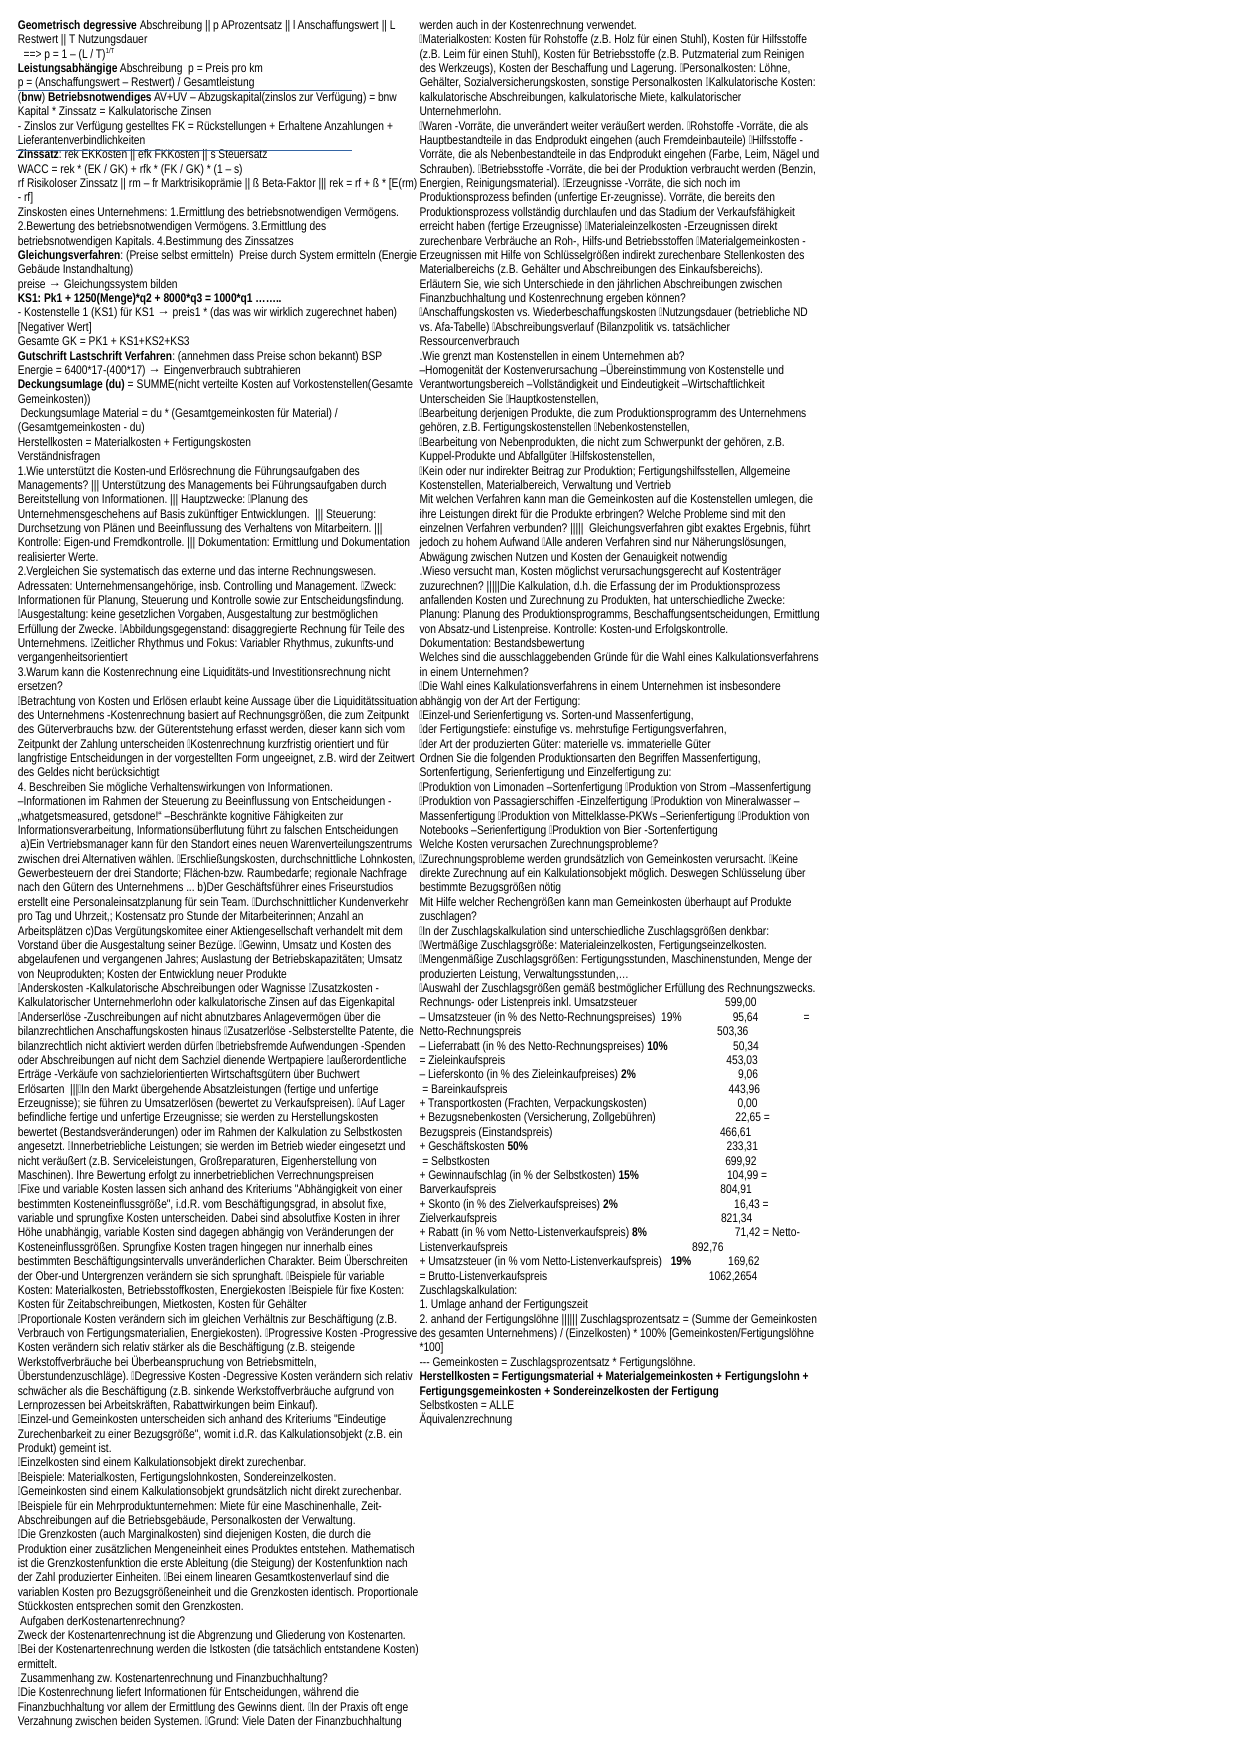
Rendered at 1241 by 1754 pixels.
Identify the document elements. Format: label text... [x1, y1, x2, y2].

text 2. anhand der Fertigungslöhne |||||| Zuschlagsprozentsatz = (Summe der Gemeinkosten des gesamten Unternehmens) / (Einzelkosten) * 100% [Gemeinkosten/Fertigungslöhne *100] [419, 1311, 821, 1354]
text werden auch in der Kostenrechnung verwendet. [419, 18, 821, 32]
text Äquivalenzrechnung [419, 1412, 821, 1426]
text Anschaffungskosten vs. Wiederbeschaffungskosten Nutzungsdauer (betriebliche ND vs. Afa-Tabelle) Abschreibungsverlauf (Bilanzpolitik vs. tatsächlicher Ressourcenverbrauch [419, 305, 821, 348]
text KS1: Pk1 + 1250(Menge)*q2 + 8000*q3 = 1000*q1 …….. [18, 291, 419, 305]
text Mit Hilfe welcher Rechengrößen kann man Gemeinkosten überhaupt auf Produkte zuschlagen? [419, 894, 821, 923]
text Materialkosten: Kosten für Rohstoffe (z.B. Holz für einen Stuhl), Kosten für Hilfsstoffe (z.B. Leim für einen Stuhl), Kosten für Betriebsstoffe (z.B. Putzmaterial zum Reinigen des Werkzeugs), Kosten der Beschaffung und Lagerung. Personalkosten: Löhne, Gehälter, Sozialversicherungskosten, sonstige Personalkosten Kalkulatorische Kosten: kalkulatorische Abschreibungen, kalkulatorische Miete, kalkulatorischer Unternehmerlohn. [419, 32, 821, 118]
text Herstellkosten = Materialkosten + Fertigungskosten [18, 434, 419, 449]
text Fixe und variable Kosten lassen sich anhand des Kriteriums "Abhängigkeit von einer bestimmten Kosteneinflussgröße", i.d.R. vom Beschäftigungsgrad, in absolut fixe, variable und sprungfixe Kosten unterscheiden. Dabei sind absolutfixe Kosten in ihrer Höhe unabhängig, variable Kosten sind dagegen abhängig von Veränderungen der Kosteneinflussgrößen. Sprungfixe Kosten tragen hingegen nur innerhalb eines bestimmten Beschäftigungsintervalls unveränderlichen Charakter. Beim Überschreiten der Ober-und Untergrenzen verändern sie sich sprunghaft. Beispiele für variable Kosten: Materialkosten, Betriebsstoffkosten, Energiekosten Beispiele für fixe Kosten: Kosten für Zeitabschreibungen, Mietkosten, Kosten für Gehälter [18, 1182, 419, 1311]
text Deckungsumlage (du) = SUMME(nicht verteilte Kosten auf Vorkostenstellen(Gesamte Gemeinkosten)) [18, 377, 419, 406]
text ==> p = 1 – (L / T)1/T [18, 46, 419, 61]
text Einzelkosten sind einem Kalkulationsobjekt direkt zurechenbar. [18, 1455, 419, 1469]
text Wertmäßige Zuschlagsgröße: Materialeinzelkosten, Fertigungseinzelkosten. [419, 938, 821, 952]
text In der Zuschlagskalkulation sind unterschiedliche Zuschlagsgrößen denkbar: [419, 923, 821, 938]
text 1.Wie unterstützt die Kosten-und Erlösrechnung die Führungsaufgaben des Managements? ||| Unterstützung des Managements bei Führungsaufgaben durch Bereitstellung von Informationen. ||| Hauptzwecke: Planung des Unternehmensgeschehens auf Basis zukünftiger Entwicklungen. ||| Steuerung: Durchsetzung von Plänen und Beeinflussung des Verhaltens von Mitarbeitern. |||Kontrolle: Eigen-und Fremdkontrolle. ||| Dokumentation: Ermittlung und Dokumentation realisierter Werte. [18, 463, 419, 564]
text Gesamte GK = PK1 + KS1+KS2+KS3 [18, 334, 419, 348]
text Bearbeitung derjenigen Produkte, die zum Produktionsprogramm des Unternehmens gehören, z.B. Fertigungskostenstellen Nebenkostenstellen, [419, 406, 821, 434]
text + Geschäftskosten 50% 233,31 [419, 1139, 821, 1153]
text Zusammenhang zw. Kostenartenrechnung und Finanzbuchhaltung? [18, 1671, 419, 1685]
text Gleichungsverfahren: (Preise selbst ermitteln) Preise durch System ermitteln (Energie Gebäude Instandhaltung) [18, 248, 419, 276]
text Mengenmäßige Zuschlagsgrößen: Fertigungsstunden, Maschinenstunden, Menge der produzierten Leistung, Verwaltungsstunden,… [419, 952, 821, 981]
text –Homogenität der Kostenverursachung –Übereinstimmung von Kostenstelle und Verantwortungsbereich –Vollständigkeit und Eindeutigkeit –Wirtschaftlichkeit [419, 363, 821, 391]
text Anderskosten -Kalkulatorische Abschreibungen oder Wagnisse Zusatzkosten -Kalkulatorischer Unternehmerlohn oder kalkulatorische Zinsen auf das Eigenkapital Anderserlöse -Zuschreibungen auf nicht abnutzbares Anlagevermögen über die bilanzrechtlichen Anschaffungskosten hinaus Zusatzerlöse -Selbsterstellte Patente, die bilanzrechtlich nicht aktiviert werden dürfen betriebsfremde Aufwendungen -Spenden oder Abschreibungen auf nicht dem Sachziel dienende Wertpapiere außerordentliche Erträge -Verkäufe von sachzielorientierten Wirtschaftsgütern über Buchwert [18, 981, 419, 1081]
text Einzel-und Gemeinkosten unterscheiden sich anhand des Kriteriums "Eindeutige Zurechenbarkeit zu einer Bezugsgröße", womit i.d.R. das Kalkulationsobjekt (z.B. ein Produkt) gemeint ist. [18, 1412, 419, 1455]
text Adressaten: Unternehmensangehörige, insb. Controlling und Management. Zweck: Informationen für Planung, Steuerung und Kontrolle sowie zur Entscheidungsfindung. Ausgestaltung: keine gesetzlichen Vorgaben, Ausgestaltung zur bestmöglichen Erfüllung der Zwecke. Abbildungsgegenstand: disaggregierte Rechnung für Teile des Unternehmens. Zeitlicher Rhythmus und Fokus: Variabler Rhythmus, zukunfts-und vergangenheitsorientiert [18, 578, 419, 664]
text Welche Kosten verursachen Zurechnungsprobleme? [419, 837, 821, 851]
text - Zinslos zur Verfügung gestelltes FK = Rückstellungen + Erhaltene Anzahlungen + Lieferantenverbindlichkeiten [18, 118, 419, 147]
text .Wie grenzt man Kostenstellen in einem Unternehmen ab? [419, 348, 821, 363]
text Verständnisfragen [18, 449, 419, 463]
text Proportionale Kosten verändern sich im gleichen Verhältnis zur Beschäftigung (z.B. Verbrauch von Fertigungsmaterialien, Energiekosten). Progressive Kosten -Progressive Kosten verändern sich relativ stärker als die Beschäftigung (z.B. steigende Werkstoffverbräuche bei Überbeanspruchung von Betriebsmitteln, Überstundenzuschläge). Degressive Kosten -Degressive Kosten verändern sich relativ schwächer als die Beschäftigung (z.B. sinkende Werkstoffverbräuche aufgrund von Lernprozessen bei Arbeitskräften, Rabattwirkungen beim Einkauf). [18, 1311, 419, 1412]
text Die Kostenrechnung liefert Informationen für Entscheidungen, während die Finanzbuchhaltung vor allem der Ermittlung des Gewinns dient. In der Praxis oft enge Verzahnung zwischen beiden Systemen. Grund: Viele Daten der Finanzbuchhaltung [18, 1685, 419, 1728]
text Die Wahl eines Kalkulationsverfahrens in einem Unternehmen ist insbesondere abhängig von der Art der Fertigung: [419, 679, 821, 708]
text + Umsatzsteuer (in % vom Netto-Listenverkaufspreis) 19% 169,62 [419, 1254, 821, 1268]
text = Bareinkaufspreis 443,96 [419, 1081, 821, 1096]
text --- Gemeinkosten = Zuschlagsprozentsatz * Fertigungslöhne. [419, 1354, 821, 1369]
text – Lieferrabatt (in % des Netto-Rechnungspreises) 10% 50,34 [419, 1038, 821, 1053]
text = Selbstkosten 699,92 [419, 1153, 821, 1168]
text Dokumentation: Bestandsbewertung [419, 636, 821, 650]
text a)Ein Vertriebsmanager kann für den Standort eines neuen Warenverteilungszentrums zwischen drei Alternativen wählen. Erschließungskosten, durchschnittliche Lohnkosten, Gewerbesteuern der drei Standorte; Flächen-bzw. Raumbedarfe; regionale Nachfrage nach den Gütern des Unternehmens ... b)Der Geschäftsführer eines Friseurstudios erstellt eine Personaleinsatzplanung für sein Team. Durchschnittlicher Kundenverkehr pro Tag und Uhrzeit,; Kostensatz pro Stunde der Mitarbeiterinnen; Anzahl an Arbeitsplätzen c)Das Vergütungskomitee einer Aktiengesellschaft verhandelt mit dem Vorstand über die Ausgestaltung seiner Bezüge. Gewinn, Umsatz und Kosten des abgelaufenen und vergangenen Jahres; Auslastung der Betriebskapazitäten; Umsatz von Neuprodukten; Kosten der Entwicklung neuer Produkte [18, 837, 419, 981]
text WACC = rek * (EK / GK) + rfk * (FK / GK) * (1 – s) [18, 161, 419, 176]
text – Lieferskonto (in % des Zieleinkaufpreises) 2% 9,06 [419, 1067, 821, 1081]
text 1. Umlage anhand der Fertigungszeit [419, 1297, 821, 1311]
text Waren -Vorräte, die unverändert weiter veräußert werden. Rohstoffe -Vorräte, die als Hauptbestandteile in das Endprodukt eingehen (auch Fremdeinbauteile) Hilfsstoffe -Vorräte, die als Nebenbestandteile in das Endprodukt eingehen (Farbe, Leim, Nägel und Schrauben). Betriebsstoffe -Vorräte, die bei der Produktion verbraucht werden (Benzin, Energien, Reinigungsmaterial). Erzeugnisse -Vorräte, die sich noch im Produktionsprozess befinden (unfertige Er-zeugnisse). Vorräte, die bereits den Produktionsprozess vollständig durchlaufen und das Stadium der Verkaufsfähigkeit erreicht haben (fertige Erzeugnisse) Materialeinzelkosten -Erzeugnissen direkt zurechenbare Verbräuche an Roh-, Hilfs-und Betriebsstoffen Materialgemeinkosten -Erzeugnissen mit Hilfe von Schlüsselgrößen indirekt zurechenbare Stellenkosten des Materialbereichs (z.B. Gehälter und Abschreibungen des Einkaufsbereichs). [419, 118, 821, 276]
text Gutschrift Lastschrift Verfahren: (annehmen dass Preise schon bekannt) BSP Energie = 6400*17-(400*17) → Eingenverbrauch subtrahieren [18, 348, 419, 377]
text Zuschlagskalkulation: [419, 1283, 821, 1297]
text Leistungsabhängige Abschreibung p = Preis pro km [18, 61, 419, 75]
text preise → Gleichungssystem bilden [18, 276, 419, 291]
text –Informationen im Rahmen der Steuerung zu Beeinflussung von Entscheidungen -„whatgetsmeasured, getsdone!“ –Beschränkte kognitive Fähigkeiten zur Informationsverarbeitung, Informationsüberflutung führt zu falschen Entscheidungen [18, 794, 419, 837]
text - Kostenstelle 1 (KS1) für KS1 → preis1 * (das was wir wirklich zugerechnet haben)[Negativer Wert] [18, 305, 419, 334]
text Produktion von Limonaden –Sortenfertigung Produktion von Strom –Massenfertigung Produktion von Passagierschiffen -Einzelfertigung Produktion von Mineralwasser –Massenfertigung Produktion von Mittelklasse-PKWs –Serienfertigung Produktion von Notebooks –Serienfertigung Produktion von Bier -Sortenfertigung [419, 779, 821, 837]
text Geometrisch degressive Abschreibung || p AProzentsatz || l Anschaffungswert || L Restwert || T Nutzungsdauer [18, 18, 419, 46]
text + Transportkosten (Frachten, Verpackungskosten) 0,00 [419, 1096, 821, 1110]
text 2.Vergleichen Sie systematisch das externe und das interne Rechnungswesen. [18, 564, 419, 578]
text Auswahl der Zuschlagsgrößen gemäß bestmöglicher Erfüllung des Rechnungszwecks. [419, 981, 821, 995]
text (bnw) Betriebsnotwendiges AV+UV – Abzugskapital(zinslos zur Verfügung) = bnw Kapital * Zinssatz = Kalkulatorische Zinsen [18, 89, 419, 118]
text Mit welchen Verfahren kann man die Gemeinkosten auf die Kostenstellen umlegen, die ihre Leistungen direkt für die Produkte erbringen? Welche Probleme sind mit den einzelnen Verfahren verbunden? ||||| Gleichungsverfahren gibt exaktes Ergebnis, führt jedoch zu hohem Aufwand Alle anderen Verfahren sind nur Näherungslösungen, Abwägung zwischen Nutzen und Kosten der Genauigkeit notwendig [419, 492, 821, 564]
text Selbstkosten = ALLE [419, 1398, 821, 1412]
text Beispiele für ein Mehrproduktunternehmen: Miete für eine Maschinenhalle, Zeit-Abschreibungen auf die Betriebsgebäude, Personalkosten der Verwaltung. [18, 1498, 419, 1527]
text .Wieso versucht man, Kosten möglichst verursachungsgerecht auf Kostenträger zuzurechnen? |||||Die Kalkulation, d.h. die Erfassung der im Produktionsprozess anfallenden Kosten und Zurechnung zu Produkten, hat unterschiedliche Zwecke: Planung: Planung des Produktionsprogramms, Beschaffungsentscheidungen, Ermittlung von Absatz-und Listenpreise. Kontrolle: Kosten-und Erfolgskontrolle. [419, 564, 821, 636]
text Betrachtung von Kosten und Erlösen erlaubt keine Aussage über die Liquiditätssituation des Unternehmens -Kostenrechnung basiert auf Rechnungsgrößen, die zum Zeitpunkt des Güterverbrauchs bzw. der Güterentstehung erfasst werden, dieser kann sich vom Zeitpunkt der Zahlung unterscheiden Kostenrechnung kurzfristig orientiert und für langfristige Entscheidungen in der vorgestellten Form ungeeignet, z.B. wird der Zeitwert des Geldes nicht berücksichtigt [18, 693, 419, 779]
text Welches sind die ausschlaggebenden Gründe für die Wahl eines Kalkulationsverfahrens in einem Unternehmen? [419, 650, 821, 679]
text Rechnungs- oder Listenpreis inkl. Umsatzsteuer 599,00 – Umsatzsteuer (in % des Netto-Rechnungspreises) 19% 95,64 = Netto-Rechnungspreis 503,36 [419, 995, 821, 1038]
text + Gewinnaufschlag (in % der Selbstkosten) 15% 104,99 = Barverkaufspreis 804,91 [419, 1168, 821, 1196]
text Erläutern Sie, wie sich Unterschiede in den jährlichen Abschreibungen zwischen Finanzbuchhaltung und Kostenrechnung ergeben können? [419, 276, 821, 305]
text = Brutto-Listenverkaufspreis 1062,2654 [419, 1268, 821, 1283]
text rf Risikoloser Zinssatz || rm – fr Marktrisikoprämie || ß Beta-Faktor ||| rek = rf + ß * [E(rm) - rf] [18, 176, 419, 204]
text Bearbeitung von Nebenprodukten, die nicht zum Schwerpunkt der gehören, z.B. Kuppel-Produkte und Abfallgüter Hilfskostenstellen, [419, 434, 821, 463]
text Zurechnungsprobleme werden grundsätzlich von Gemeinkosten verursacht. Keine direkte Zurechnung auf ein Kalkulationsobjekt möglich. Deswegen Schlüsselung über bestimmte Bezugsgrößen nötig [419, 851, 821, 894]
text + Rabatt (in % vom Netto-Listenverkaufspreis) 8% 71,42 = Netto-Listenverkaufspreis 892,76 [419, 1225, 821, 1254]
text Gemeinkosten sind einem Kalkulationsobjekt grundsätzlich nicht direkt zurechenbar. [18, 1484, 419, 1498]
text Unterscheiden Sie Hauptkostenstellen, [419, 391, 821, 406]
text Zinssatz: rek EKKosten || efk FKKosten || s Steuersatz [18, 147, 419, 161]
text Herstellkosten = Fertigungsmaterial + Materialgemeinkosten + Fertigungslohn + Fertigungsgemeinkosten + Sondereinzelkosten der Fertigung [419, 1369, 821, 1398]
text Aufgaben derKostenartenrechnung? [18, 1613, 419, 1628]
text Einzel-und Serienfertigung vs. Sorten-und Massenfertigung, [419, 708, 821, 722]
text Deckungsumlage Material = du * (Gesamtgemeinkosten für Material) / (Gesamtgemeinkosten - du) [18, 406, 419, 434]
text + Skonto (in % des Zielverkaufspreises) 2% 16,43 = Zielverkaufspreis 821,34 [419, 1196, 821, 1225]
text Kein oder nur indirekter Beitrag zur Produktion; Fertigungshilfsstellen, Allgemeine Kostenstellen, Materialbereich, Verwaltung und Vertrieb [419, 463, 821, 492]
text = Zieleinkaufspreis 453,03 [419, 1053, 821, 1067]
text Die Grenzkosten (auch Marginalkosten) sind diejenigen Kosten, die durch die Produktion einer zusätzlichen Mengeneinheit eines Produktes entstehen. Mathematisch ist die Grenzkostenfunktion die erste Ableitung (die Steigung) der Kostenfunktion nach der Zahl produzierter Einheiten. Bei einem linearen Gesamtkostenverlauf sind die variablen Kosten pro Bezugsgrößeneinheit und die Grenzkosten identisch. Proportionale Stückkosten entsprechen somit den Grenzkosten. [18, 1527, 419, 1613]
text 3.Warum kann die Kostenrechnung eine Liquiditäts-und Investitionsrechnung nicht ersetzen? [18, 664, 419, 693]
text 4. Beschreiben Sie mögliche Verhaltenswirkungen von Informationen. [18, 779, 419, 794]
text Beispiele: Materialkosten, Fertigungslohnkosten, Sondereinzelkosten. [18, 1469, 419, 1484]
text Zweck der Kostenartenrechnung ist die Abgrenzung und Gliederung von Kostenarten. Bei der Kostenartenrechnung werden die Istkosten (die tatsächlich entstandene Kosten) ermittelt. [18, 1628, 419, 1671]
text p = (Anschaffungswert – Restwert) / Gesamtleistung [18, 75, 419, 89]
text Ordnen Sie die folgenden Produktionsarten den Begriffen Massenfertigung, Sortenfertigung, Serienfertigung und Einzelfertigung zu: [419, 751, 821, 779]
text der Art der produzierten Güter: materielle vs. immaterielle Güter [419, 736, 821, 751]
text Erlösarten |||In den Markt übergehende Absatzleistungen (fertige und unfertige Erzeugnisse); sie führen zu Umsatzerlösen (bewertet zu Verkaufspreisen). Auf Lager befindliche fertige und unfertige Erzeugnisse; sie werden zu Herstellungskosten bewertet (Bestandsveränderungen) oder im Rahmen der Kalkulation zu Selbstkosten angesetzt. Innerbetriebliche Leistungen; sie werden im Betrieb wieder eingesetzt und nicht veräußert (z.B. Serviceleistungen, Großreparaturen, Eigenherstellung von Maschinen). Ihre Bewertung erfolgt zu innerbetrieblichen Verrechnungspreisen [18, 1081, 419, 1182]
text Zinskosten eines Unternehmens: 1.Ermittlung des betriebsnotwendigen Vermögens. 2.Bewertung des betriebsnotwendigen Vermögens. 3.Ermittlung des betriebsnotwendigen Kapitals. 4.Bestimmung des Zinssatzes [18, 204, 419, 248]
text + Bezugsnebenkosten (Versicherung, Zollgebühren) 22,65 = Bezugspreis (Einstandspreis) 466,61 [419, 1110, 821, 1139]
text der Fertigungstiefe: einstufige vs. mehrstufige Fertigungsverfahren, [419, 722, 821, 736]
